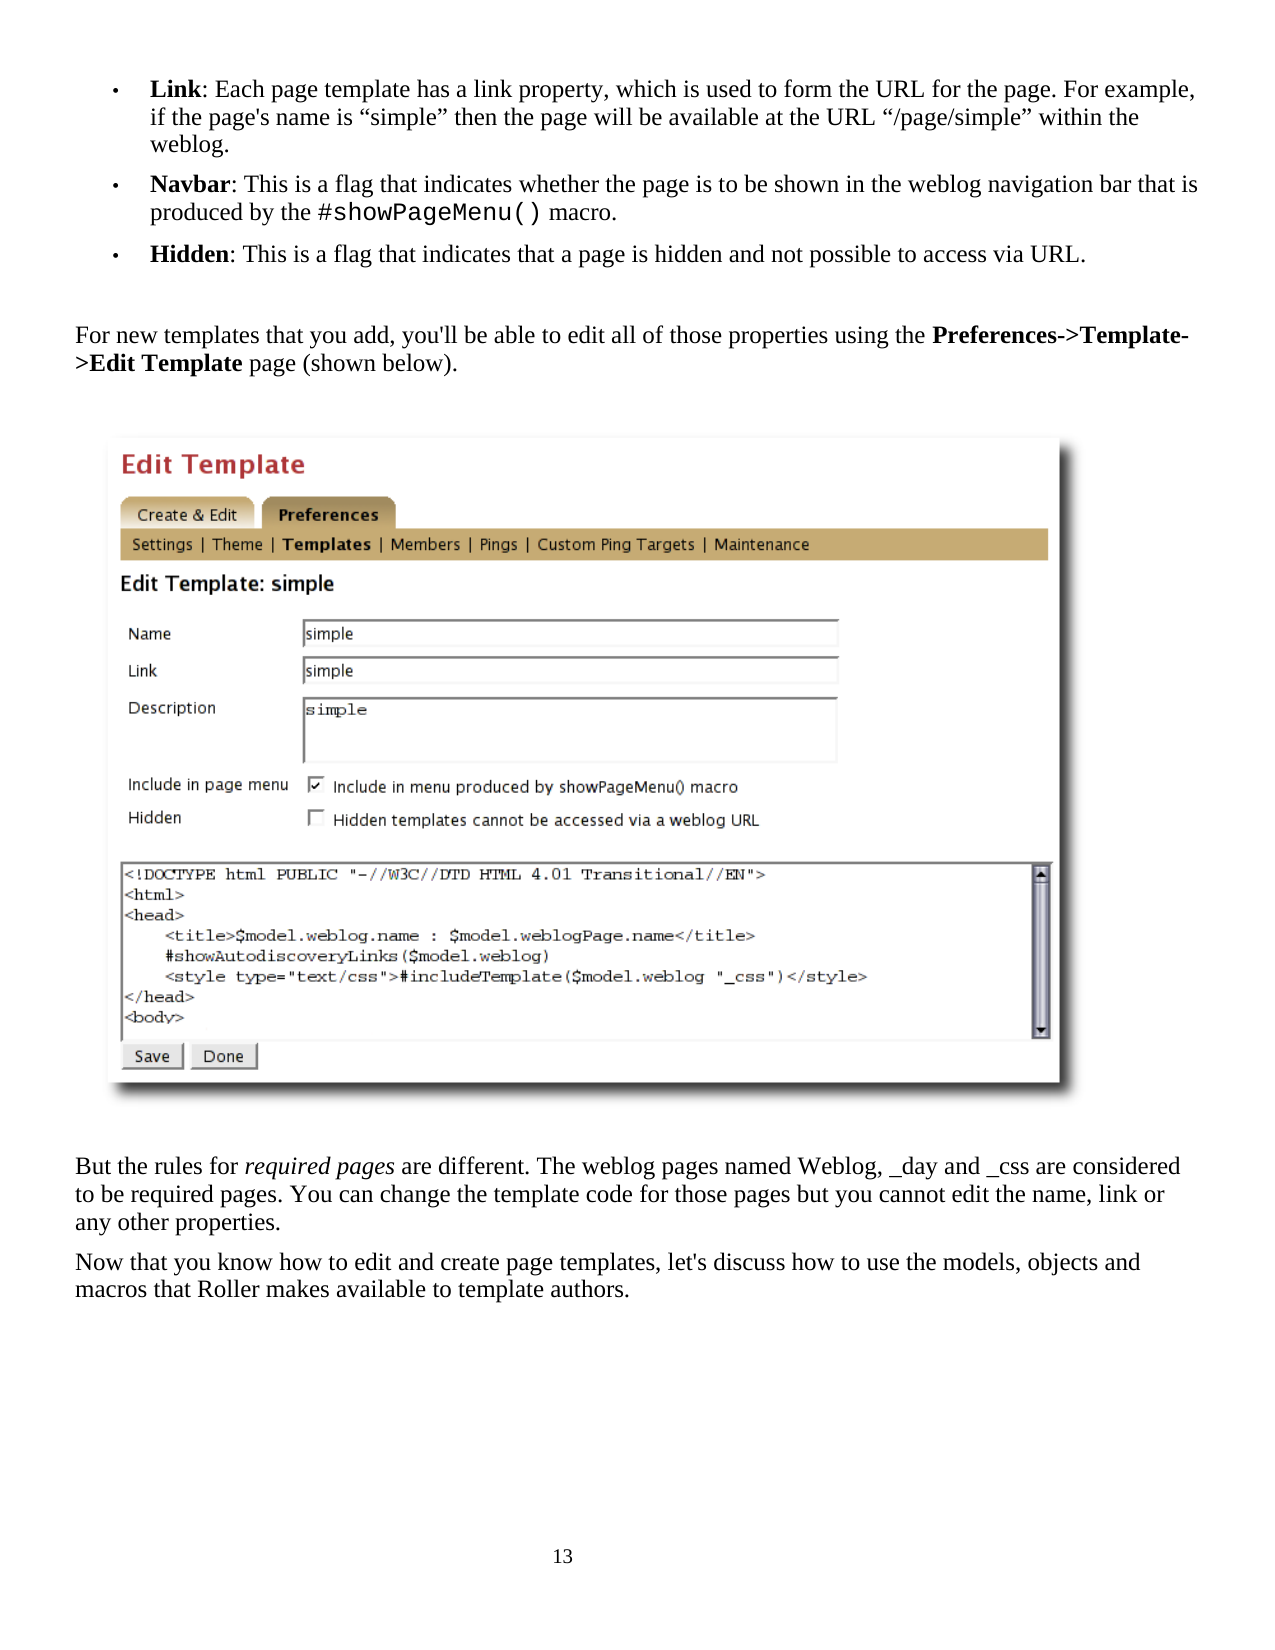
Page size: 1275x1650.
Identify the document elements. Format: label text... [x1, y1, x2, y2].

text For new templates that you add, you'll be able to edit all of those properties using the Preferences->Template->Edit Template page (shown below). [75, 321, 1200, 376]
text But the rules for required pages are different. The weblog pages named Weblog, _day and _css are considered to be required pages. You can change the template code for those pages but you cannot edit the name, link or any other properties. [75, 1152, 1200, 1235]
picture [100, 429, 1089, 1112]
list Navbar: This is a flag that indicates whether the page is to be shown in the weblog navigation bar that is produced by the #showPageMenu() macro. [112, 171, 1200, 228]
text Now that you know how to edit and create page templates, let's discuss how to use the models, objects and macros that Roller makes available to template authors. [75, 1248, 1200, 1303]
list Link: Each page template has a link property, which is used to form the URL for the page. For example, if the page's name is “simple” then the page will be available at the URL “/page/simple” within the weblog. [112, 75, 1200, 158]
list Hidden: This is a flag that indicates that a page is hidden and not possible to access via URL. [112, 241, 1200, 268]
